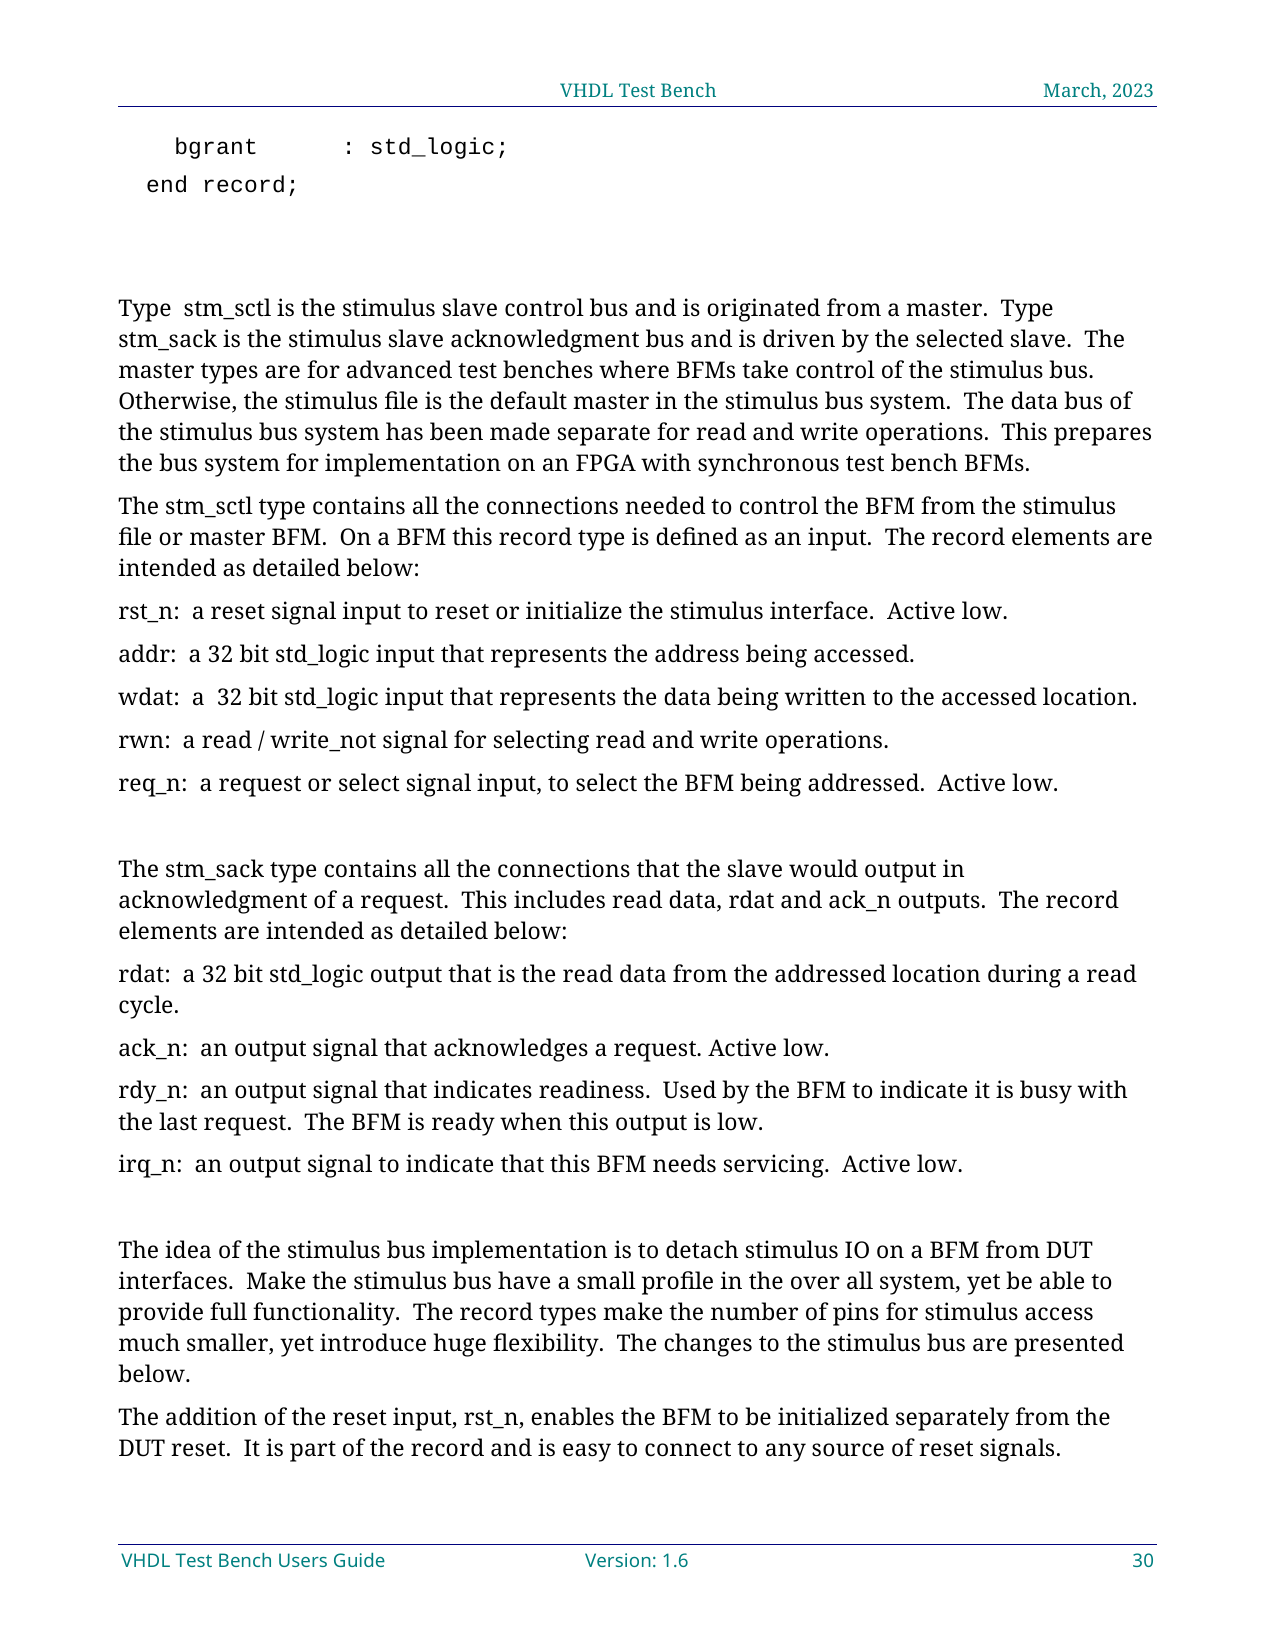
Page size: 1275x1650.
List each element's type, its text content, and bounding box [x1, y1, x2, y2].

text rdy_n: an output signal that indicates readiness. Used by the BFM to indicate it is busy with the last request. The BFM is ready when this output is low. [118, 1074, 1157, 1137]
text wdat: a 32 bit std_logic input that represents the data being written to the accessed location. [118, 681, 1157, 712]
text addr: a 32 bit std_logic input that represents the address being accessed. [118, 638, 1157, 669]
text rdat: a 32 bit std_logic output that is the read data from the addressed location during a read cycle. [118, 958, 1157, 1020]
text ack_n: an output signal that acknowledges a request. Active low. [118, 1032, 1157, 1063]
text Type stm_sctl is the stimulus slave control bus and is originated from a master. Type stm_sack is the stimulus slave acknowledgment bus and is driven by the selected slave. The master types are for advanced test benches where BFMs take control of the stimulus bus. Otherwise, the stimulus file is the default master in the stimulus bus system. The data bus of the stimulus bus system has been made separate for read and write operations. This prepares the bus system for implementation on an FPGA with synchronous test bench BFMs. [118, 292, 1157, 478]
text bgrant : std_logic; [118, 135, 1157, 161]
text The stm_sack type contains all the connections that the slave would output in acknowledgment of a request. This includes read data, rdat and ack_n outputs. The record elements are intended as detailed below: [118, 853, 1157, 946]
text The idea of the stimulus bus implementation is to detach stimulus IO on a BFM from DUT interfaces. Make the stimulus bus have a small profile in the over all system, yet be able to provide full functionality. The record types make the number of pins for stimulus access much smaller, yet introduce huge flexibility. The changes to the stimulus bus are presented below. [118, 1234, 1157, 1389]
text The stm_sctl type contains all the connections needed to control the BFM from the stimulus file or master BFM. On a BFM this record type is defined as an input. The record elements are intended as detailed below: [118, 490, 1157, 583]
text The addition of the reset input, rst_n, enables the BFM to be initialized separately from the DUT reset. It is part of the record and is easy to connect to any source of reset signals. [118, 1401, 1157, 1463]
text rst_n: a reset signal input to reset or initialize the stimulus interface. Active low. [118, 595, 1157, 626]
text irq_n: an output signal to indicate that this BFM needs servicing. Active low. [118, 1148, 1157, 1179]
text end record; [118, 173, 1157, 199]
text req_n: a request or select signal input, to select the BFM being addressed. Active low. [118, 767, 1157, 798]
text rwn: a read / write_not signal for selecting read and write operations. [118, 724, 1157, 755]
